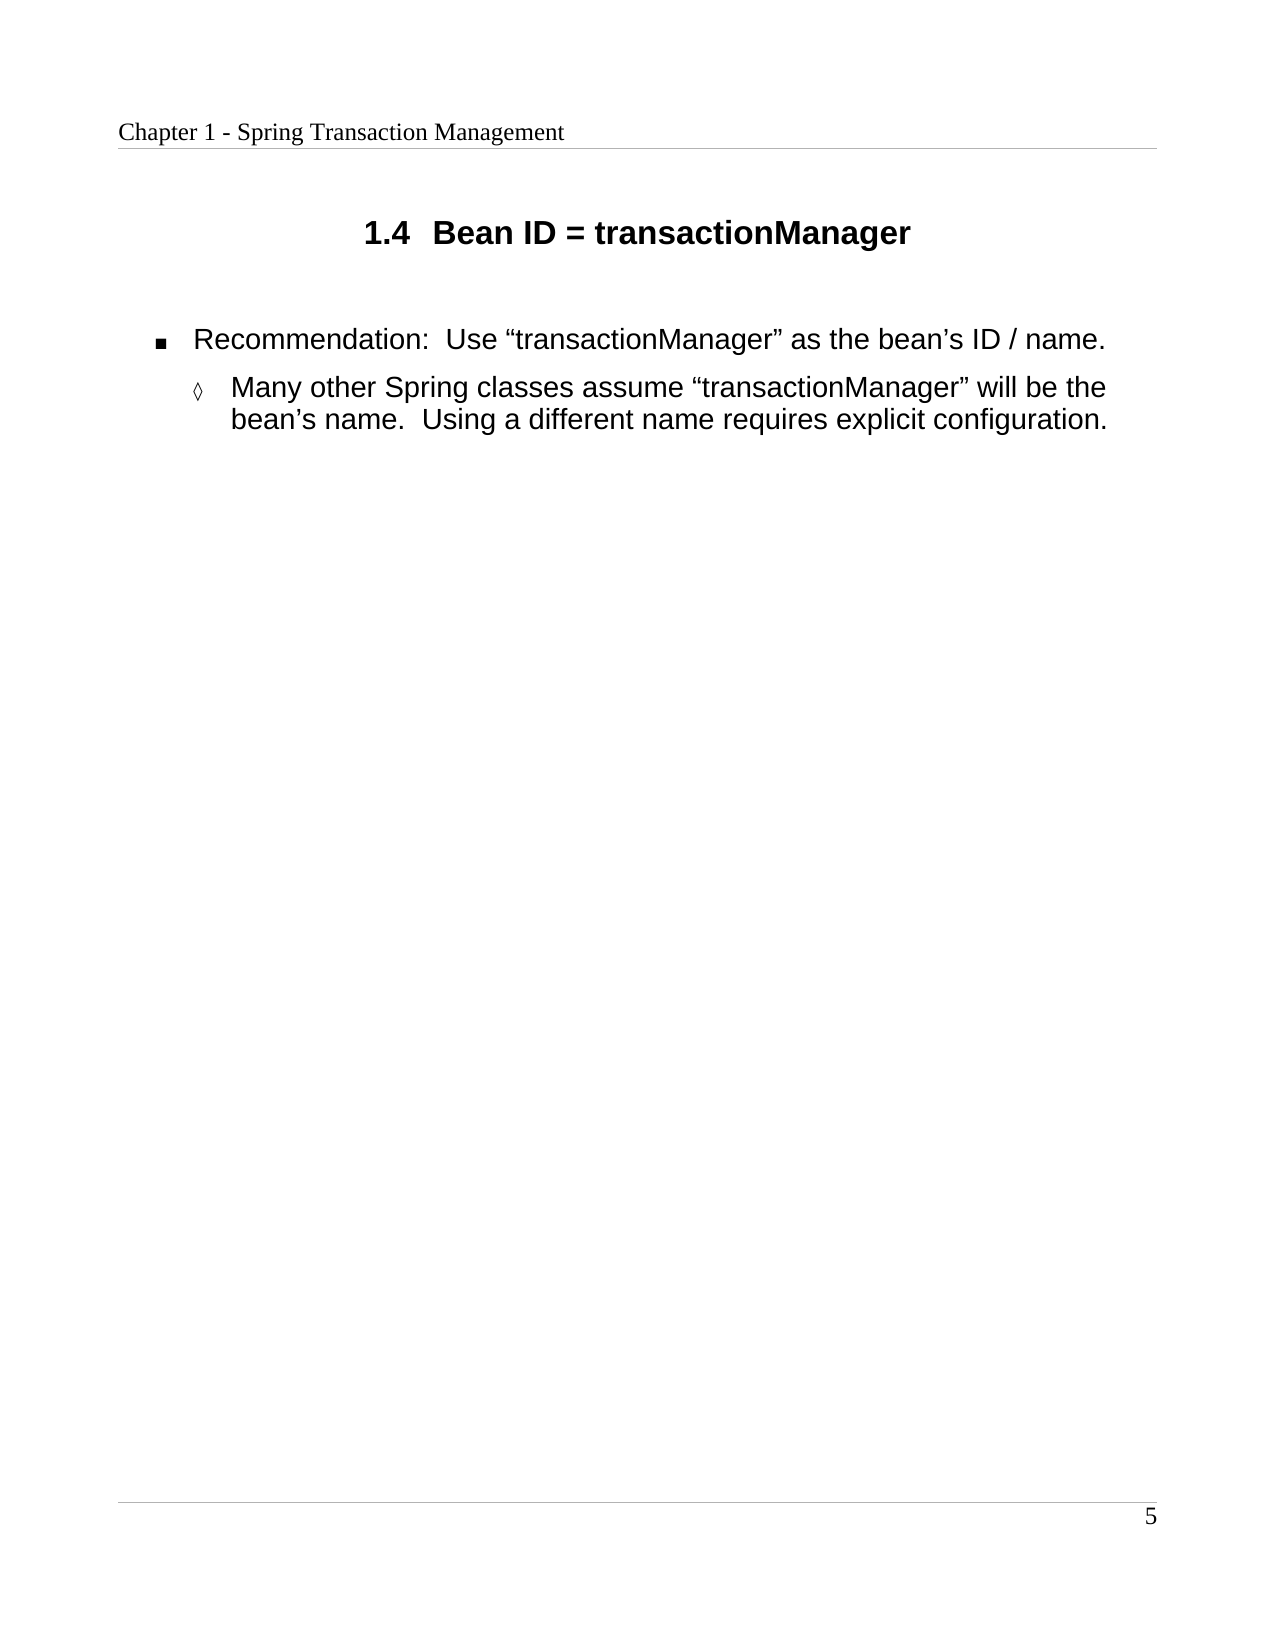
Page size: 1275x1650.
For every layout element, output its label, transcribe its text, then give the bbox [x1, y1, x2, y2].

subtitle Bean ID = transactionManager [118, 214, 1157, 251]
list Recommendation: Use “transactionManager” as the bean’s ID / name. [156, 323, 1157, 356]
list Many other Spring classes assume “transactionManager” will be the bean’s name. Using a different name requires explicit configuration. [193, 371, 1157, 436]
